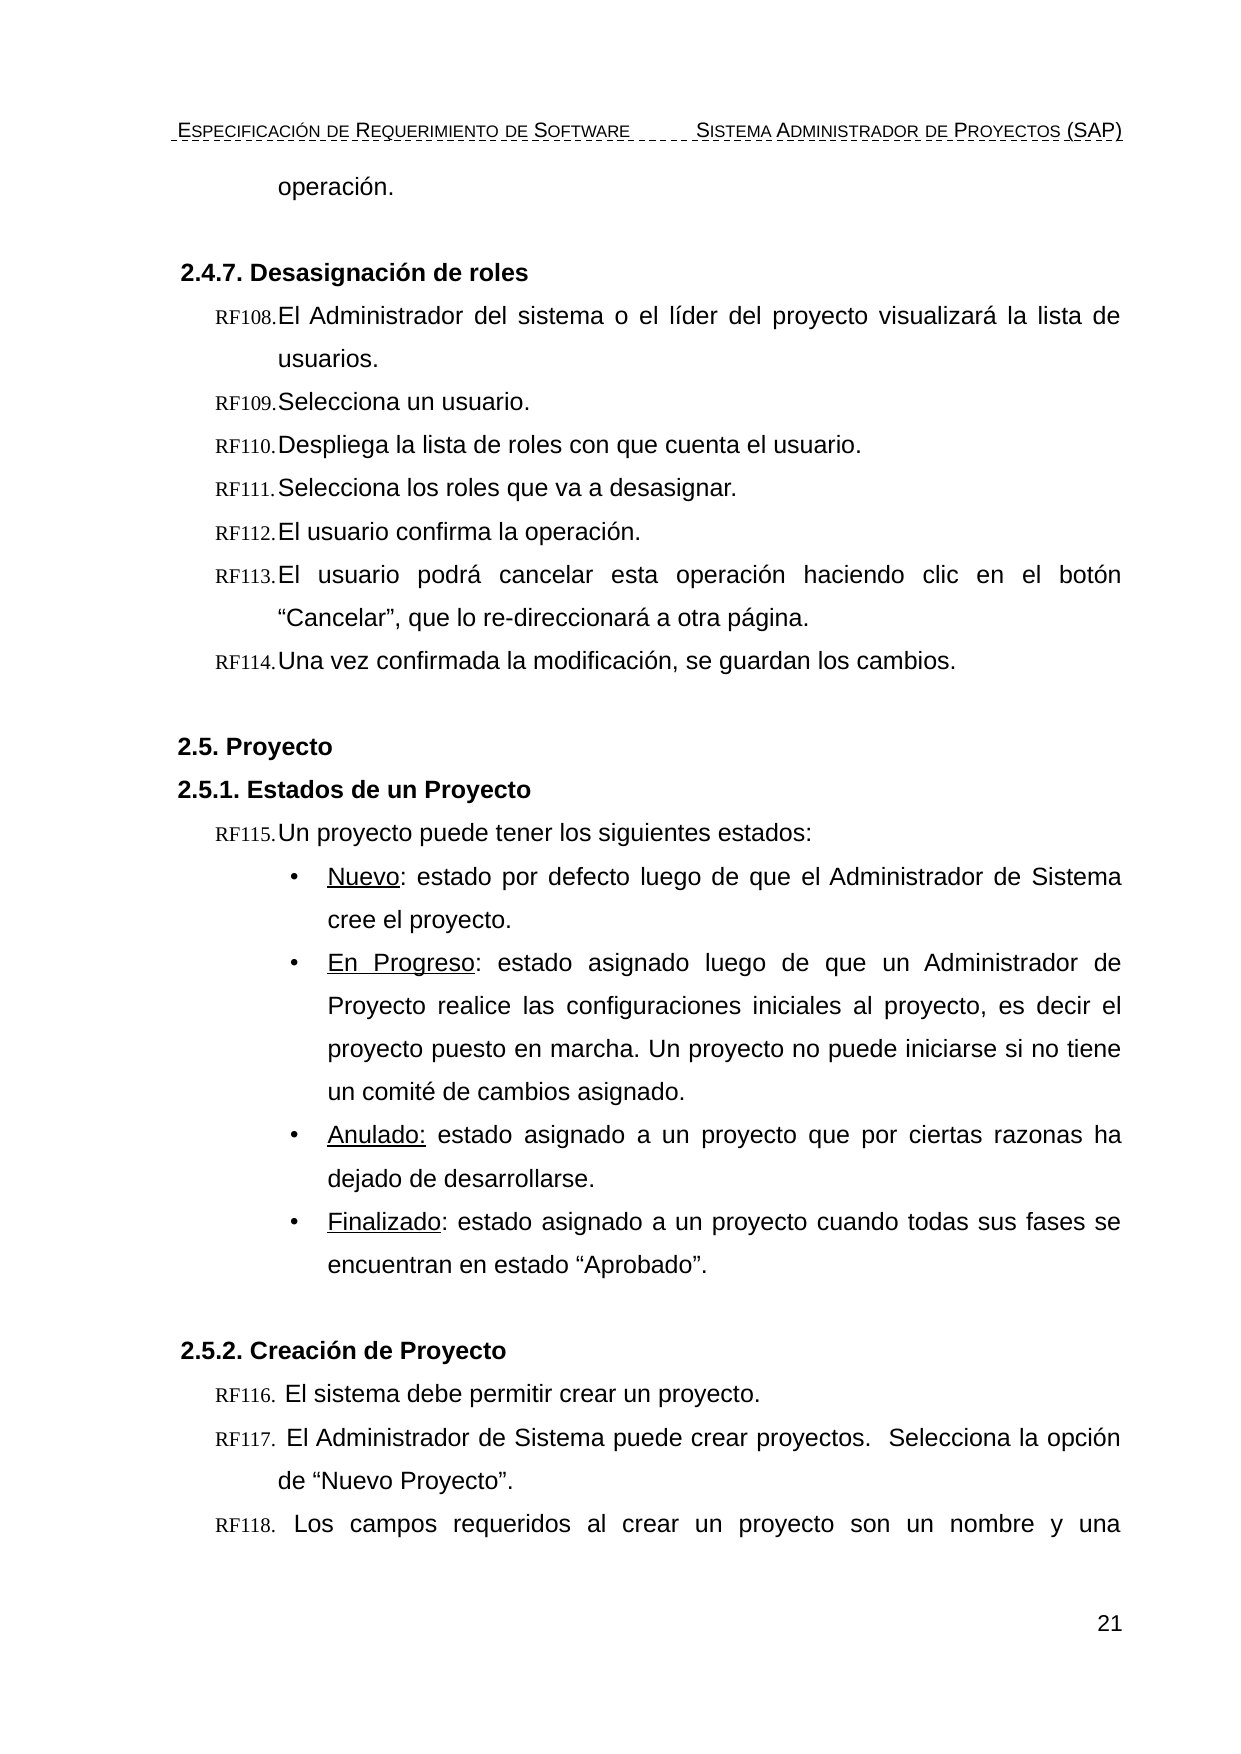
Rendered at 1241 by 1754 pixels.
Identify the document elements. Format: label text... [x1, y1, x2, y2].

list El usuario podrá cancelar esta operación haciendo clic en el botón “Cancelar”, que lo re-direccionará a otra página. [215, 560, 1122, 632]
list Selecciona un usuario. [215, 387, 1122, 416]
list En Progreso: estado asignado luego de que un Administrador de Proyecto realice las configuraciones iniciales al proyecto, es decir el proyecto puesto en marcha. Un proyecto no puede iniciarse si no tiene un comité de cambios asignado. [290, 948, 1122, 1106]
list El Administrador de Sistema puede crear proyectos. Selecciona la opción de “Nuevo Proyecto”. [215, 1423, 1122, 1494]
list operación. [215, 172, 1122, 200]
list El usuario confirma la operación. [215, 517, 1122, 545]
list Los campos requeridos al crear un proyecto son un nombre y una [215, 1509, 1122, 1538]
list Finalizado: estado asignado a un proyecto cuando todas sus fases se encuentran en estado “Aprobado”. [290, 1207, 1122, 1279]
list Nuevo: estado por defecto luego de que el Administrador de Sistema cree el proyecto. [290, 862, 1122, 933]
list 2.5.2. Creación de Proyecto [117, 1336, 1122, 1365]
list Un proyecto puede tener los siguientes estados: [215, 818, 1122, 847]
list 2.5.1. Estados de un Proyecto [114, 775, 1122, 804]
list Una vez confirmada la modificación, se guardan los cambios. [215, 646, 1122, 675]
list 2.4.7. Desasignación de roles [117, 258, 1122, 287]
text 2.5. Proyecto [177, 732, 1122, 761]
list Anulado: estado asignado a un proyecto que por ciertas razonas ha dejado de desarrollarse. [290, 1121, 1122, 1192]
list El sistema debe permitir crear un proyecto. [215, 1379, 1122, 1408]
list Despliega la lista de roles con que cuenta el usuario. [215, 430, 1122, 459]
list Selecciona los roles que va a desasignar. [215, 473, 1122, 502]
list El Administrador del sistema o el líder del proyecto visualizará la lista de usuarios. [215, 301, 1122, 373]
